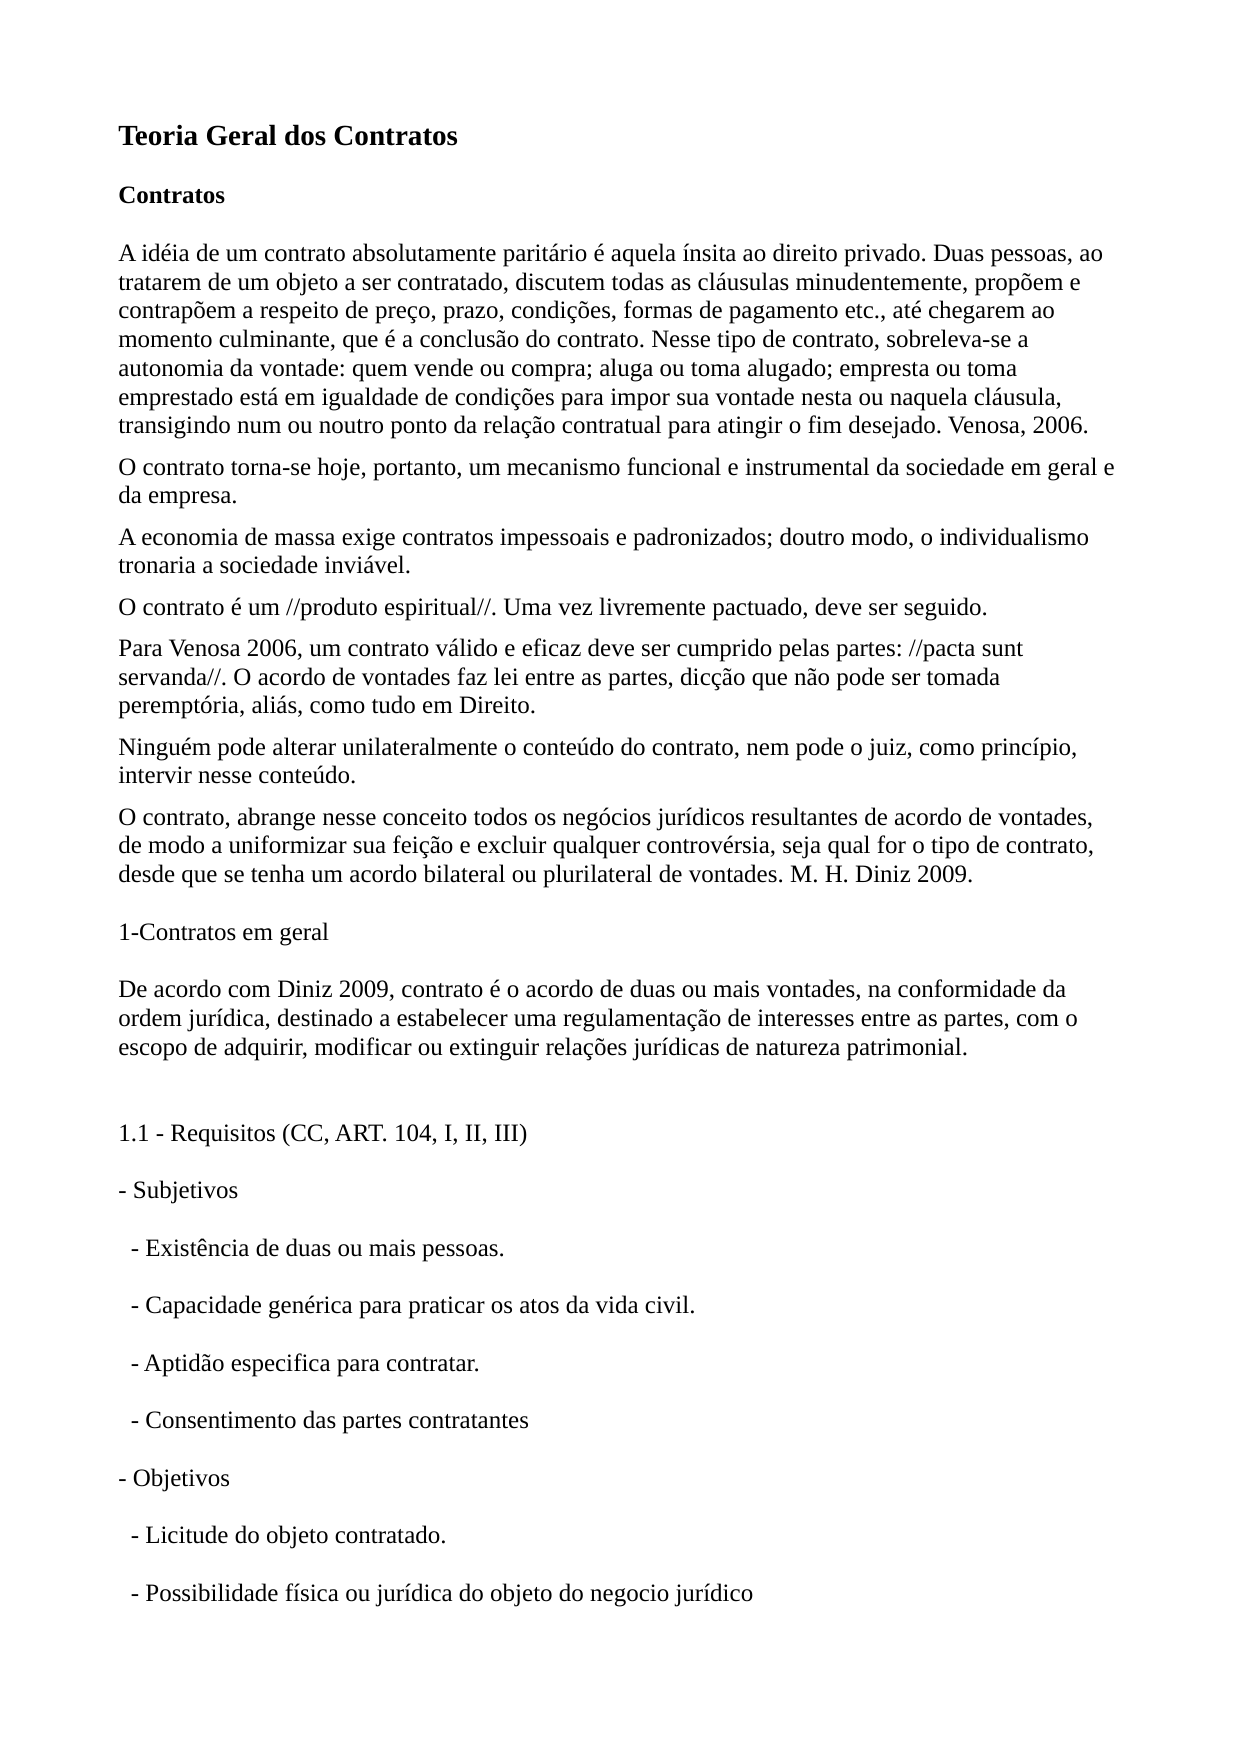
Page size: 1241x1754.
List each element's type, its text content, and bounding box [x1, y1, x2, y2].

text - Capacidade genérica para praticar os atos da vida civil. [118, 1290, 1122, 1319]
text Para Venosa 2006, um contrato válido e eficaz deve ser cumprido pelas partes: //pacta sunt servanda//. O acordo de vontades faz lei entre as partes, dicção que não pode ser tomada peremptória, aliás, como tudo em Direito. [118, 633, 1122, 719]
text 1.1 - Requisitos (CC, ART. 104, I, II, III) [118, 1118, 1122, 1147]
text 1-Contratos em geral [118, 917, 1122, 945]
text O contrato é um //produto espiritual//. Uma vez livremente pactuado, deve ser seguido. [118, 592, 1122, 620]
text - Existência de duas ou mais pessoas. [118, 1233, 1122, 1262]
text O contrato, abrange nesse conceito todos os negócios jurídicos resultantes de acordo de vontades, de modo a uniformizar sua feição e excluir qualquer controvérsia, seja qual for o tipo de contrato, desde que se tenha um acordo bilateral ou plurilateral de vontades. M. H. Diniz 2009. [118, 802, 1122, 888]
text De acordo com Diniz 2009, contrato é o acordo de duas ou mais vontades, na conformidade da ordem jurídica, destinado a estabelecer uma regulamentação de interesses entre as partes, com o escopo de adquirir, modificar ou extinguir relações jurídicas de natureza patrimonial. [118, 974, 1122, 1060]
text O contrato torna-se hoje, portanto, um mecanismo funcional e instrumental da sociedade em geral e da empresa. [118, 452, 1122, 509]
text - Aptidão especifica para contratar. [118, 1348, 1122, 1377]
text - Possibilidade física ou jurídica do objeto do negocio jurídico [118, 1578, 1122, 1607]
text - Consentimento das partes contratantes [118, 1405, 1122, 1434]
text - Objetivos [118, 1463, 1122, 1492]
text Teoria Geral dos Contratos [118, 118, 1122, 152]
text Ninguém pode alterar unilateralmente o conteúdo do contrato, nem pode o juiz, como princípio, intervir nesse conteúdo. [118, 732, 1122, 789]
text Contratos [118, 180, 1122, 209]
text A economia de massa exige contratos impessoais e padronizados; doutro modo, o individualismo tronaria a sociedade inviável. [118, 522, 1122, 579]
text - Subjetivos [118, 1175, 1122, 1204]
text A idéia de um contrato absolutamente paritário é aquela ínsita ao direito privado. Duas pessoas, ao tratarem de um objeto a ser contratado, discutem todas as cláusulas minudentemente, propõem e contrapõem a respeito de preço, prazo, condições, formas de pagamento etc., até chegarem ao momento culminante, que é a conclusão do contrato. Nesse tipo de contrato, sobreleva-se a autonomia da vontade: quem vende ou compra; aluga ou toma alugado; empresta ou toma emprestado está em igualdade de condições para impor sua vontade nesta ou naquela cláusula, transigindo num ou noutro ponto da relação contratual para atingir o fim desejado. Venosa, 2006. [118, 238, 1122, 439]
text - Licitude do objeto contratado. [118, 1520, 1122, 1549]
